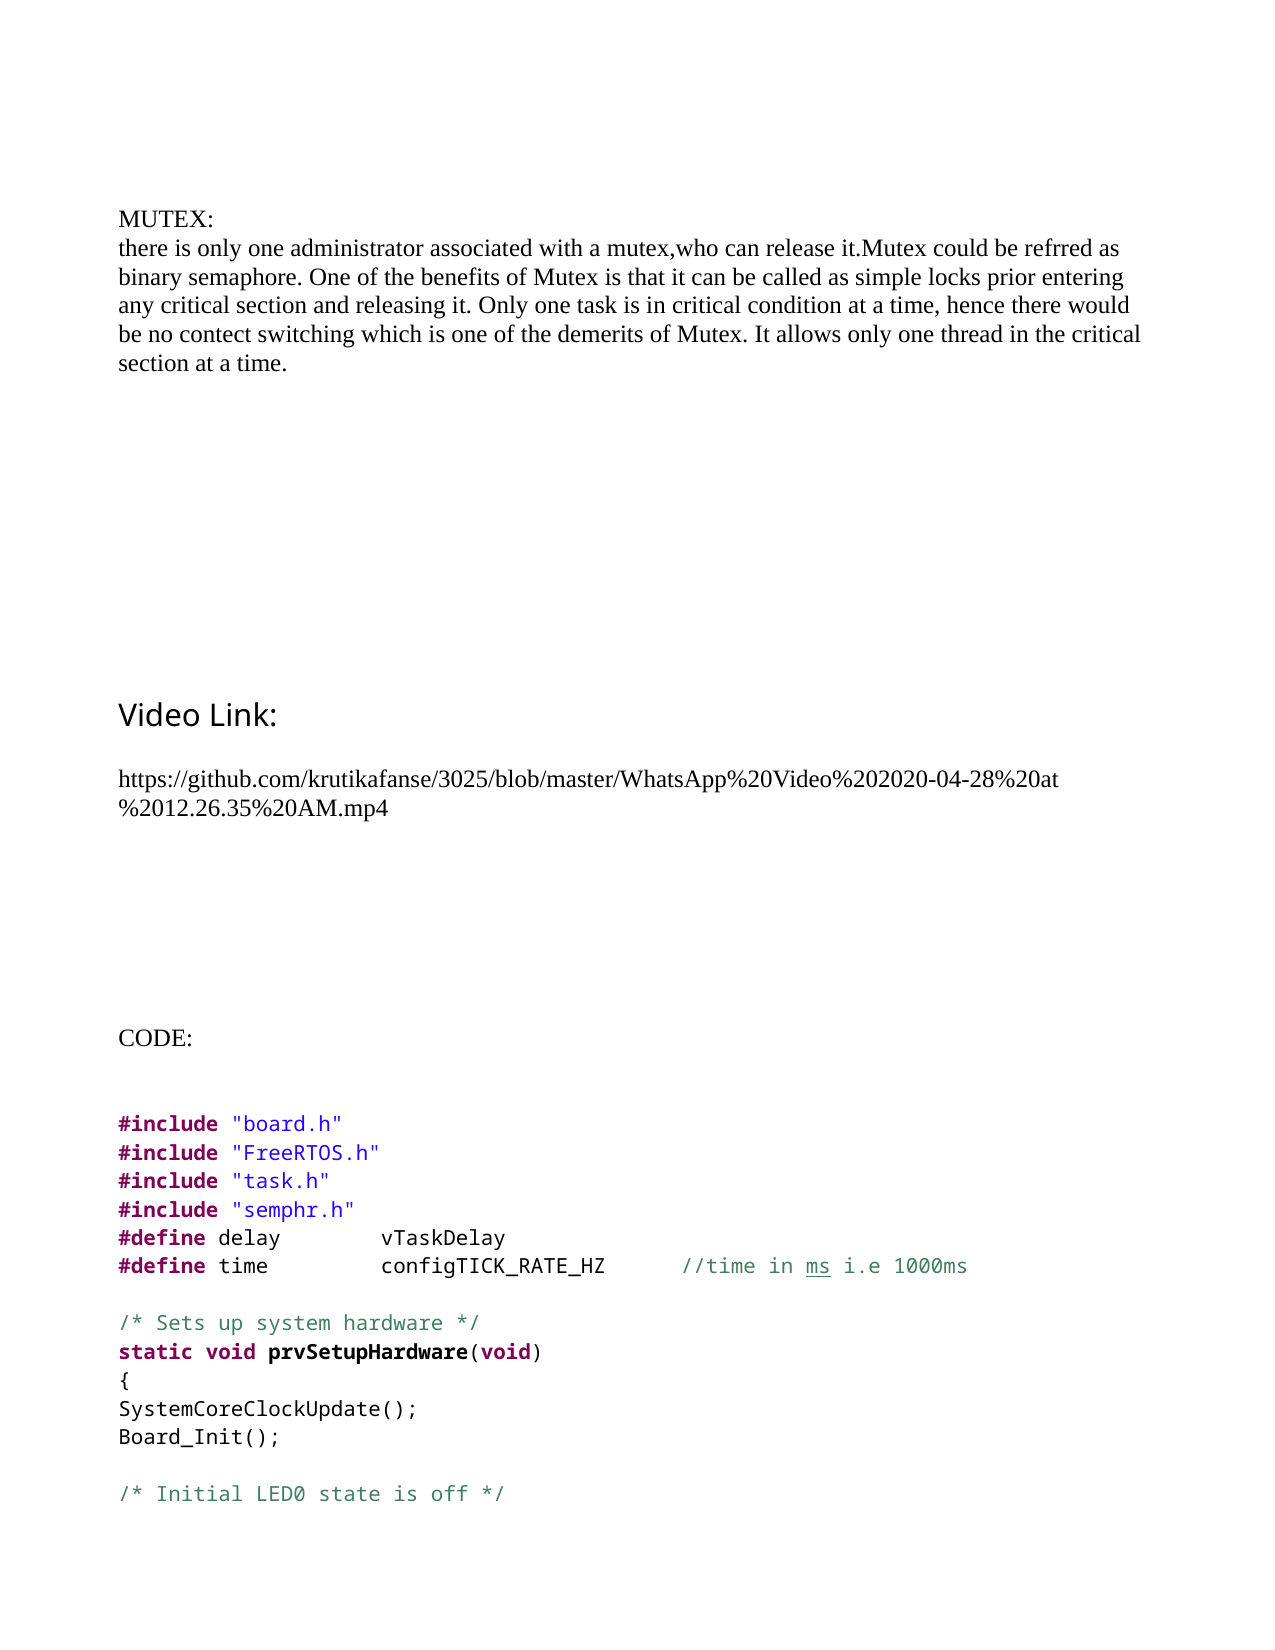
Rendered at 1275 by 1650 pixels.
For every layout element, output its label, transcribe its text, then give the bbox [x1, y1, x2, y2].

text /* Sets up system hardware */ [118, 1308, 1157, 1337]
text #define time configTICK_RATE_HZ //time in ms i.e 1000ms [118, 1252, 1157, 1280]
text #include "board.h" [118, 1109, 1157, 1138]
text #define delay vTaskDelay [118, 1223, 1157, 1252]
text #include "FreeRTOS.h" [118, 1138, 1157, 1166]
text there is only one administrator associated with a mutex,who can release it.Mutex could be refrred as binary semaphore. One of the benefits of Mutex is that it can be called as simple locks prior entering any critical section and releasing it. Only one task is in critical condition at a time, hence there would be no contect switching which is one of the demerits of Mutex. It allows only one thread in the critical section at a time. [118, 233, 1157, 377]
text static void prvSetupHardware(void) [118, 1337, 1157, 1365]
text CODE: [118, 1023, 1157, 1052]
text SystemCoreClockUpdate(); [118, 1394, 1157, 1422]
text Video Link: [118, 693, 1157, 736]
text { [118, 1365, 1157, 1394]
text /* Initial LED0 state is off */ [118, 1479, 1157, 1508]
text #include "task.h" [118, 1166, 1157, 1195]
text MUTEX: [118, 204, 1157, 233]
text https://github.com/krutikafanse/3025/blob/master/WhatsApp%20Video%202020-04-28%20at%2012.26.35%20AM.mp4 [118, 764, 1157, 822]
text #include "semphr.h" [118, 1195, 1157, 1223]
text Board_Init(); [118, 1422, 1157, 1451]
